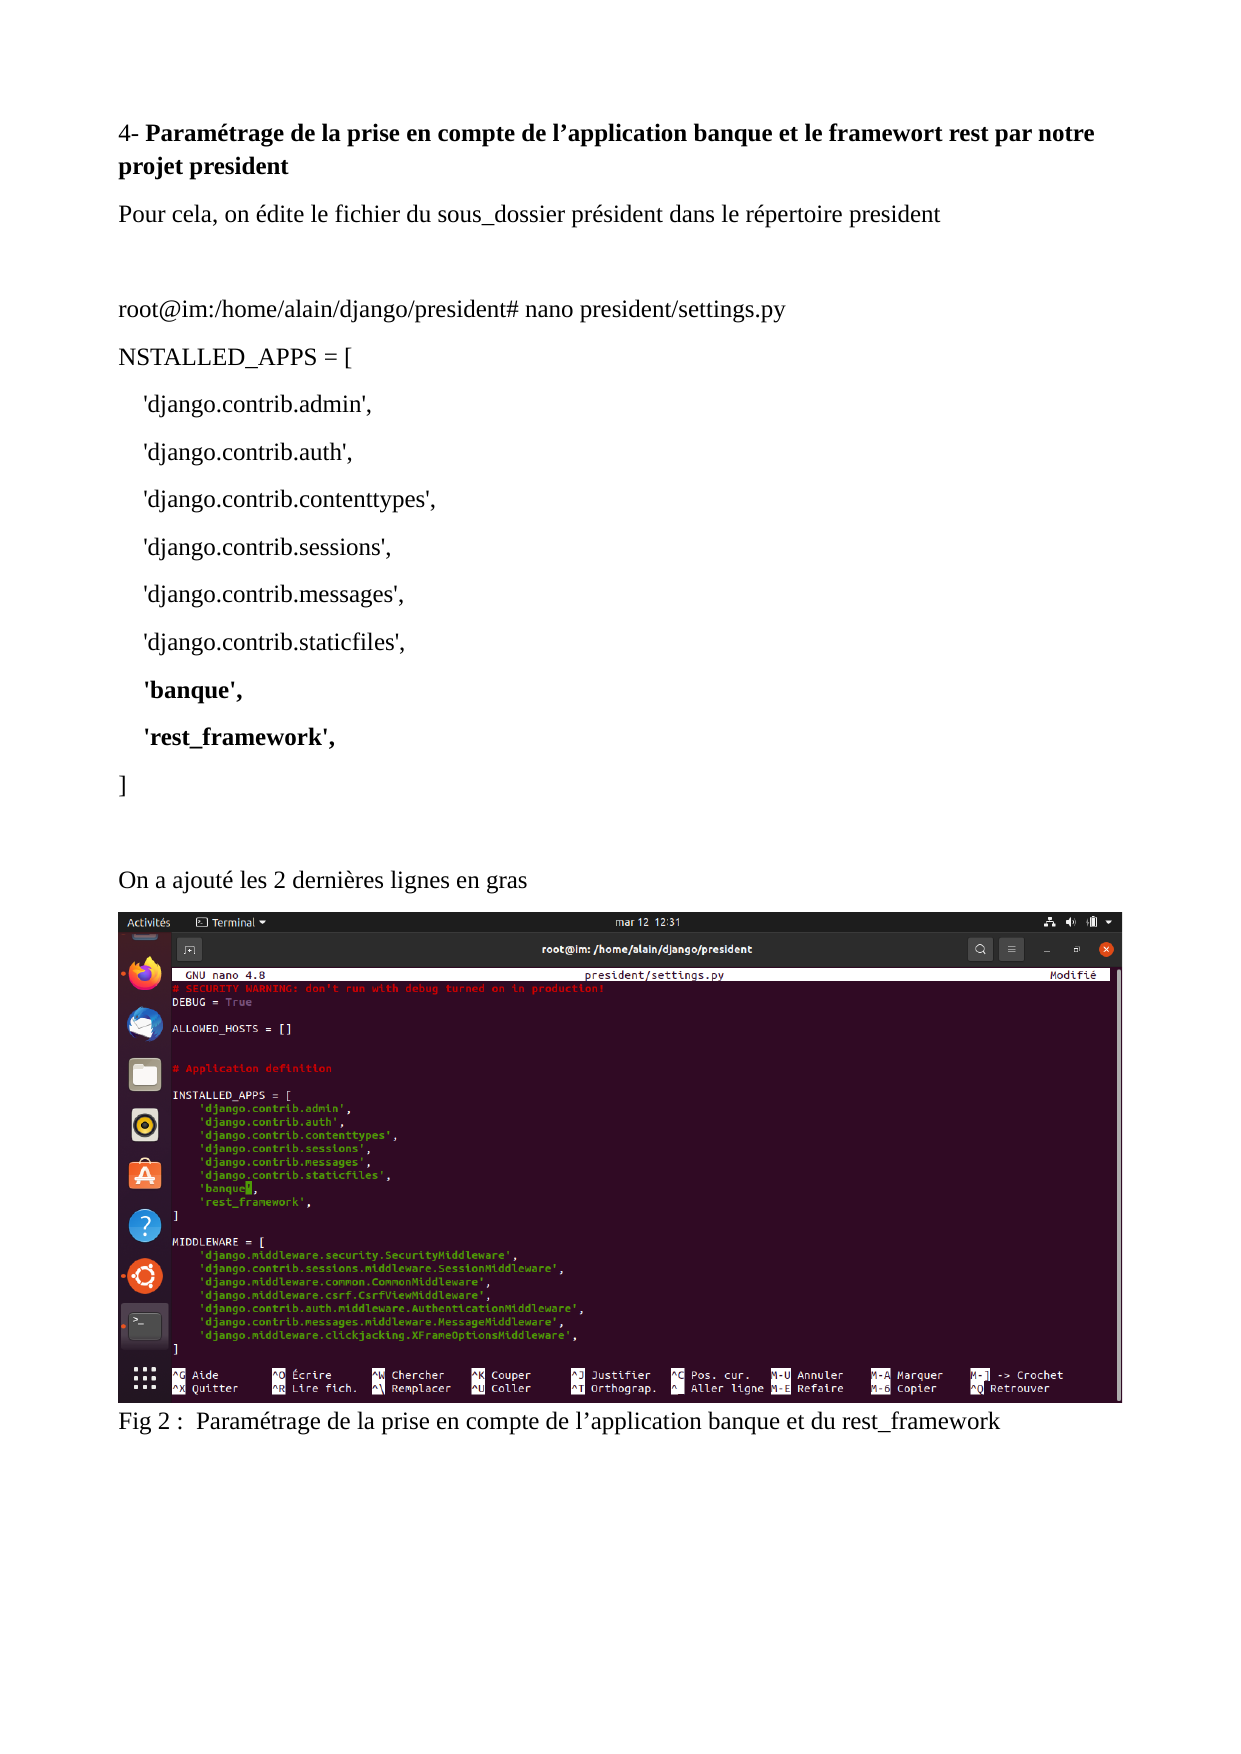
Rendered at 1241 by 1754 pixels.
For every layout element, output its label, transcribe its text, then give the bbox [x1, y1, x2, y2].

text 'django.contrib.admin', [118, 389, 1122, 418]
text 'django.contrib.contenttypes', [118, 484, 1122, 513]
text Fig 2 : Paramétrage de la prise en compte de l’application banque et du rest_framework [118, 1403, 1122, 1435]
text On a ajouté les 2 dernières lignes en gras [118, 865, 1122, 894]
text 'django.contrib.staticfiles', [118, 627, 1122, 656]
text 4- Paramétrage de la prise en compte de l’application banque et le framewort rest par notre projet president [118, 118, 1122, 180]
text root@im:/home/alain/django/president# nano president/settings.py [118, 294, 1122, 323]
text 'banque', [118, 675, 1122, 703]
text 'django.contrib.messages', [118, 579, 1122, 608]
picture [118, 912, 1123, 1403]
text 'django.contrib.sessions', [118, 532, 1122, 561]
text 'rest_framework', [118, 722, 1122, 751]
text NSTALLED_APPS = [ [118, 342, 1122, 370]
text ] [118, 770, 1122, 799]
text 'django.contrib.auth', [118, 437, 1122, 466]
text Pour cela, on édite le fichier du sous_dossier président dans le répertoire president [118, 199, 1122, 227]
